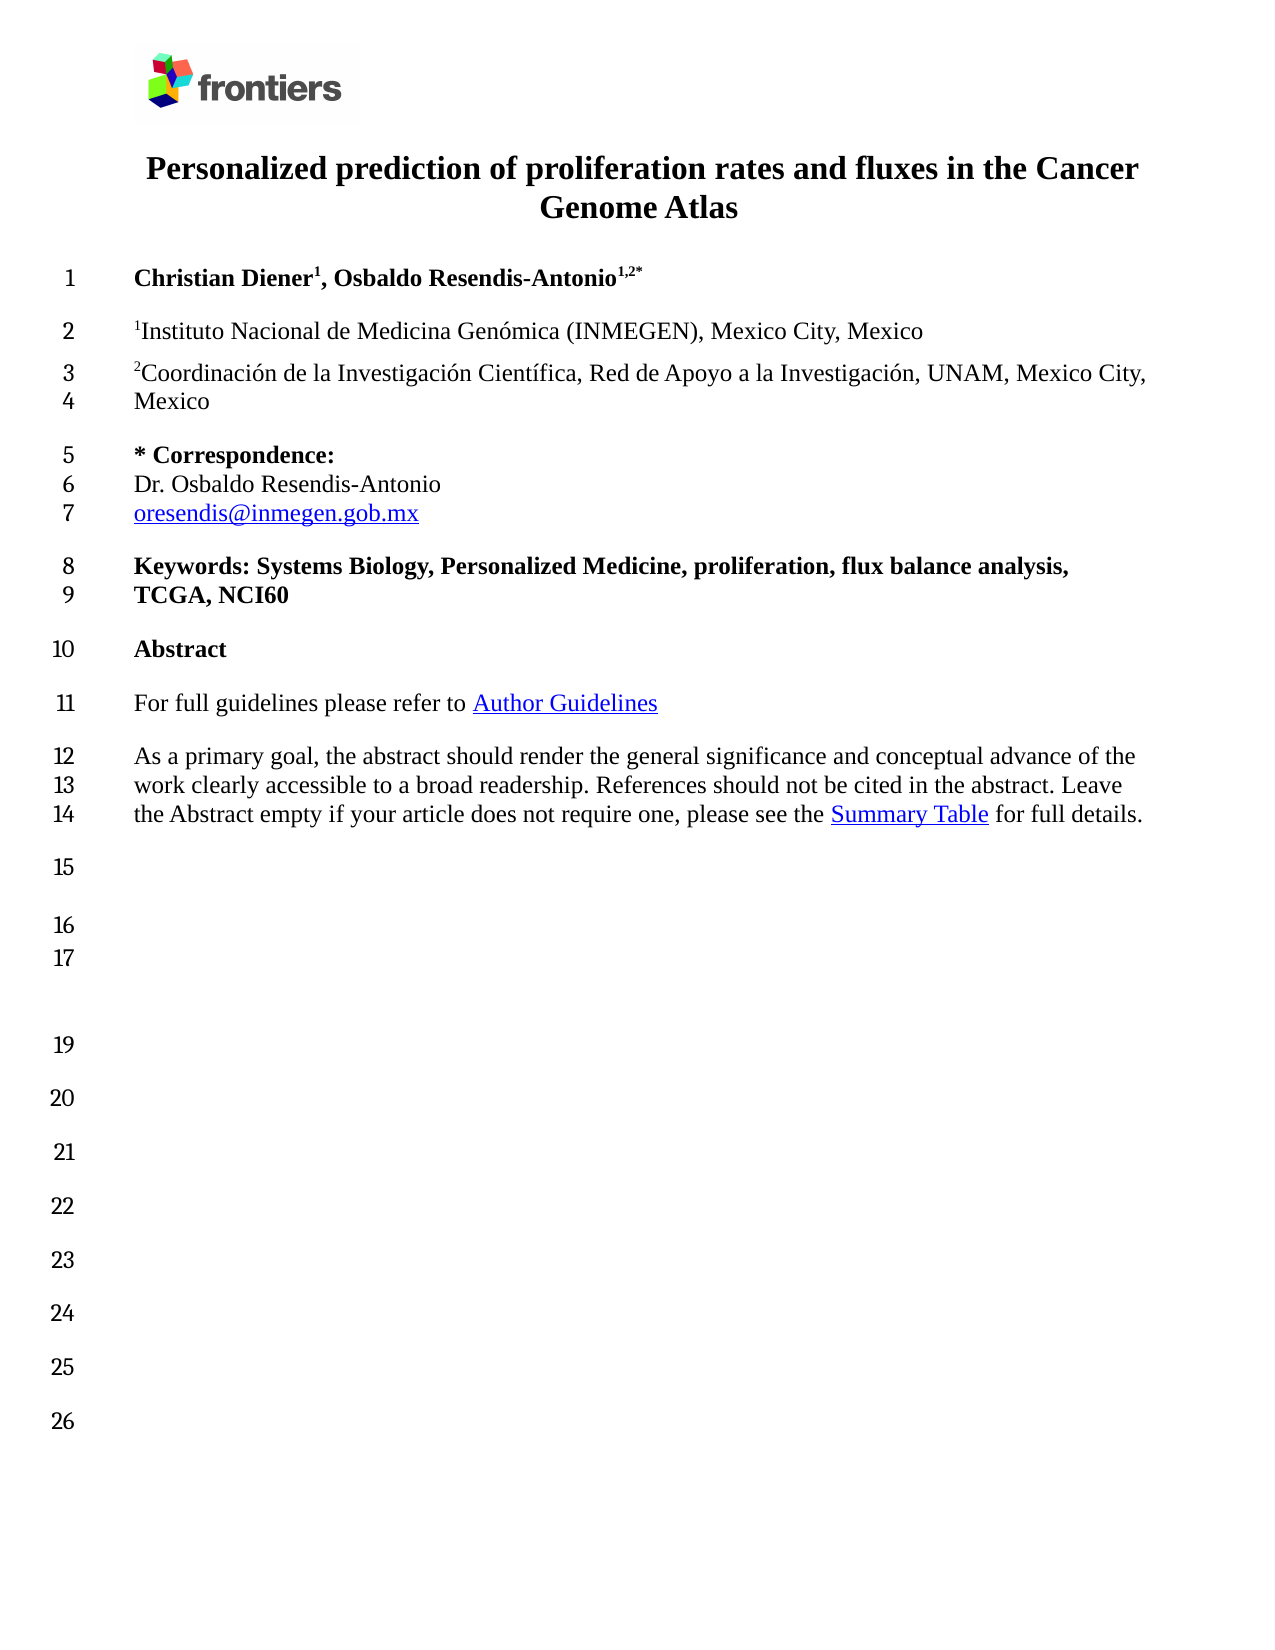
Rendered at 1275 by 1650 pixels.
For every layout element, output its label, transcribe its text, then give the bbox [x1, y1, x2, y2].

list Keywords: Systems Biology, Personalized Medicine, proliferation, flux balance analysis, TCGA, NCI60 [133, 551, 1152, 609]
text 2Coordinación de la Investigación Científica, Red de Apoyo a la Investigación, UNAM, Mexico City, Mexico [133, 358, 1152, 415]
text * Correspondence: Dr. Osbaldo Resendis-Antonio oresendis@inmegen.gob.mx [133, 440, 1152, 526]
text For full guidelines please refer to Author Guidelines [133, 688, 1152, 716]
list Abstract [133, 634, 1152, 663]
text As a primary goal, the abstract should render the general significance and conceptual advance of the work clearly accessible to a broad readership. References should not be cited in the abstract. Leave the Abstract empty if your article does not require one, please see the Summary Table for full details. [133, 741, 1152, 828]
title Personalized prediction of proliferation rates and fluxes in the Cancer Genome Atlas [133, 148, 1152, 225]
picture [133, 42, 361, 124]
list Christian Diener1, Osbaldo Resendis-Antonio1,2* [133, 263, 1152, 291]
text 1Instituto Nacional de Medicina Genómica (INMEGEN), Mexico City, Mexico [133, 316, 1152, 345]
